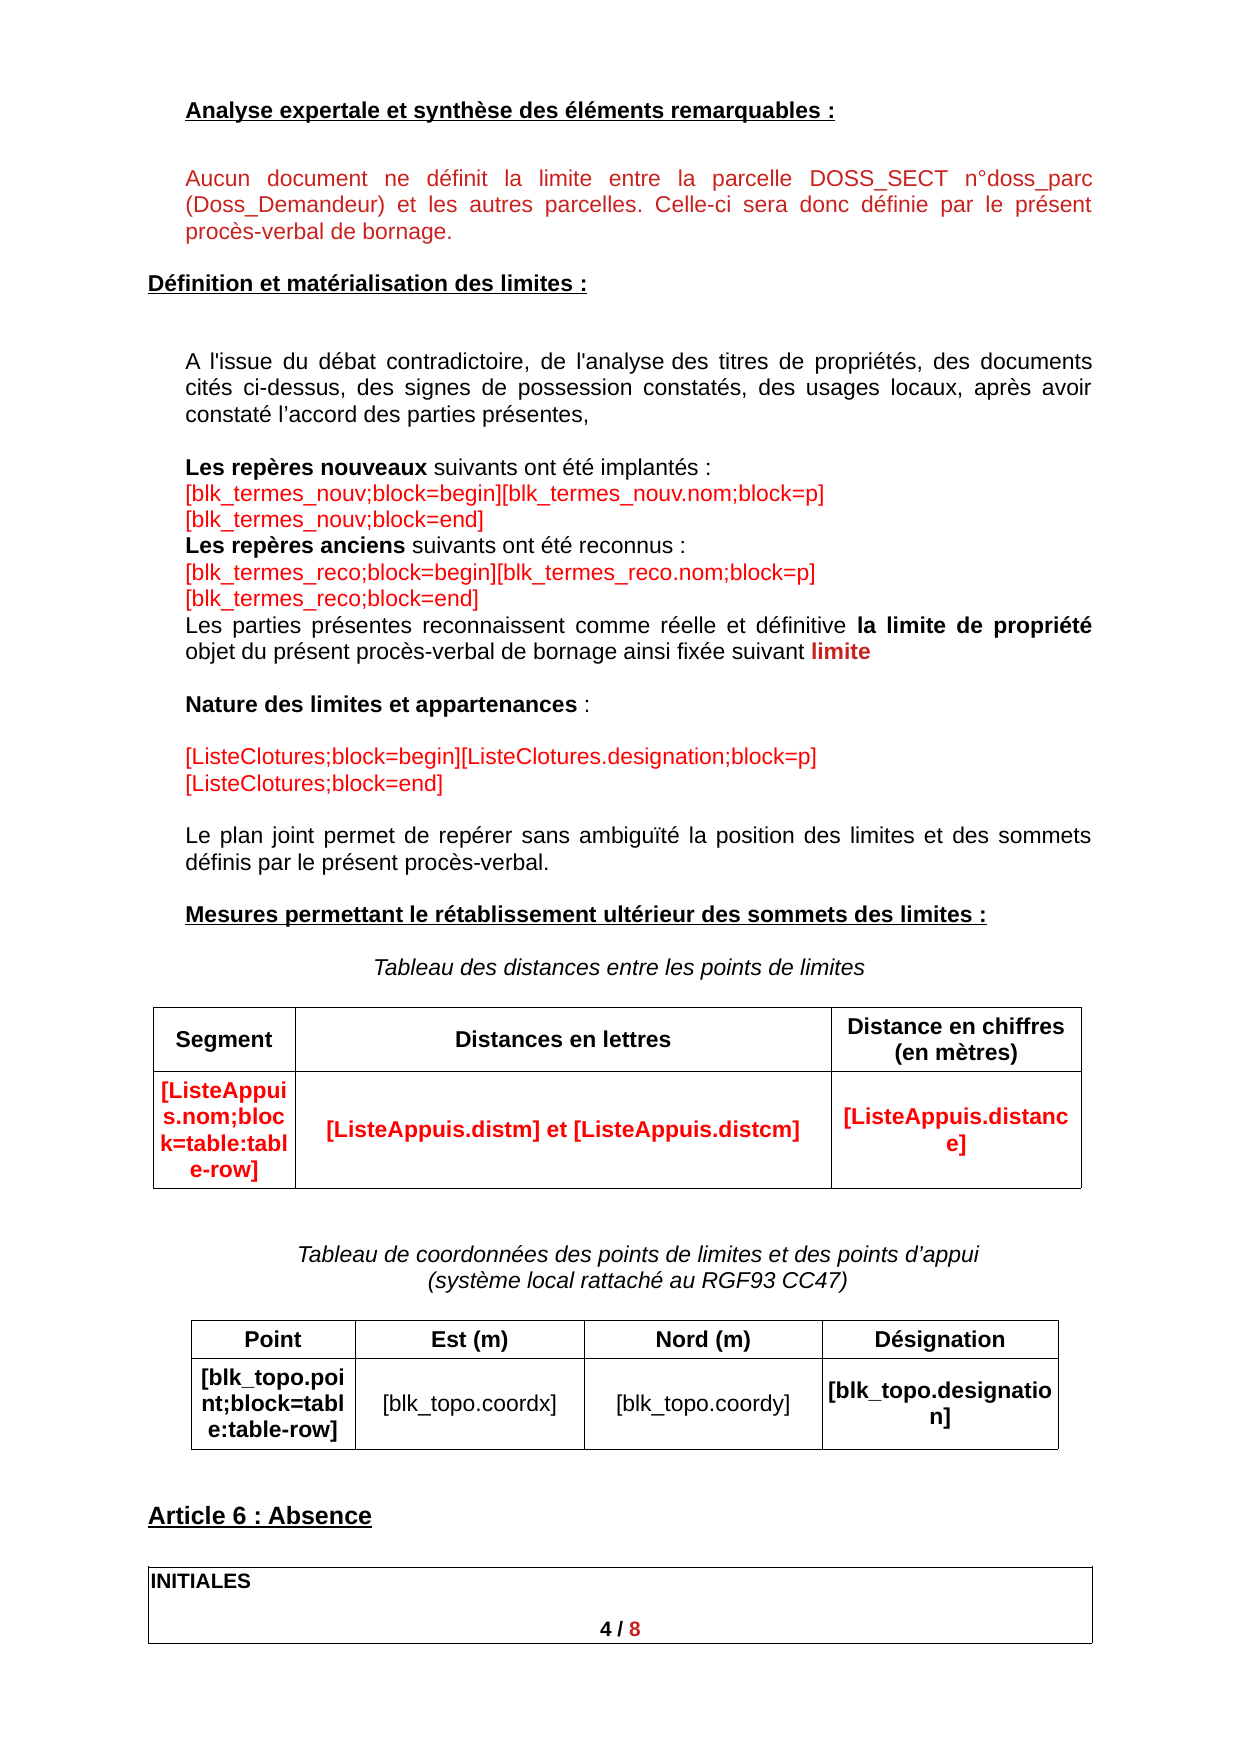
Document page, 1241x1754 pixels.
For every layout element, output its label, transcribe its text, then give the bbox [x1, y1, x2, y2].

table_header Désignation [823, 1321, 1058, 1358]
table_header Segment [154, 1008, 295, 1071]
text Tableau de coordonnées des points de limites et des points d’appui [185, 1241, 1092, 1267]
text Article 6 : Absence [148, 1501, 1092, 1530]
table_cell [blk_topo.point;block=table:table-row] [192, 1359, 355, 1448]
table_header Distance en chiffres (en mètres) [832, 1008, 1081, 1071]
text Le plan joint permet de repérer sans ambiguïté la position des limites et des sommets définis par le présent procès-verbal. [185, 822, 1092, 875]
table_cell [ListeAppuis.distance] [832, 1072, 1081, 1188]
text Définition et matérialisation des limites : [148, 270, 1092, 297]
text (système local rattaché au RGF93 CC47) [185, 1267, 1092, 1294]
text Analyse expertale et synthèse des éléments remarquables : [185, 97, 1092, 124]
text Nature des limites et appartenances : [185, 691, 1092, 717]
text [ListeClotures;block=begin][ListeClotures.designation;block=p] [185, 743, 1092, 770]
table_cell [blk_topo.coordx] [356, 1359, 584, 1448]
text Les repères anciens suivants ont été reconnus : [185, 532, 1092, 559]
text [blk_termes_reco;block=begin][blk_termes_reco.nom;block=p] [185, 559, 1092, 585]
table_header Est (m) [356, 1321, 584, 1358]
table_cell [ListeAppuis.distm] et [ListeAppuis.distcm] [296, 1072, 831, 1188]
text Tableau des distances entre les points de limites [148, 954, 1092, 981]
text [blk_termes_nouv;block=begin][blk_termes_nouv.nom;block=p] [185, 480, 1092, 506]
text Les parties présentes reconnaissent comme réelle et définitive la limite de propriété objet du présent procès-verbal de bornage ainsi fixée suivant limite [185, 612, 1092, 664]
text Aucun document ne définit la limite entre la parcelle DOSS_SECT n°doss_parc (Doss_Demandeur) et les autres parcelles. Celle-ci sera donc définie par le présent procès-verbal de bornage. [185, 165, 1092, 244]
text Mesures permettant le rétablissement ultérieur des sommets des limites : [185, 901, 1092, 928]
table_header Point [192, 1321, 355, 1358]
table_cell [blk_topo.designation] [823, 1359, 1058, 1448]
text Les repères nouveaux suivants ont été implantés : [185, 453, 1092, 480]
table_header Distances en lettres [296, 1008, 831, 1071]
text A l'issue du débat contradictoire, de l'analyse des titres de propriétés, des documents cités ci-dessus, des signes de possession constatés, des usages locaux, après avoir constaté l’accord des parties présentes, [185, 348, 1092, 427]
table_cell [ListeAppuis.nom;block=table:table-row] [154, 1072, 295, 1188]
table_header Nord (m) [585, 1321, 822, 1358]
text [blk_termes_nouv;block=end] [185, 506, 1092, 532]
text [blk_termes_reco;block=end] [185, 585, 1092, 612]
text [ListeClotures;block=end] [185, 770, 1092, 796]
table_cell [blk_topo.coordy] [585, 1359, 822, 1448]
